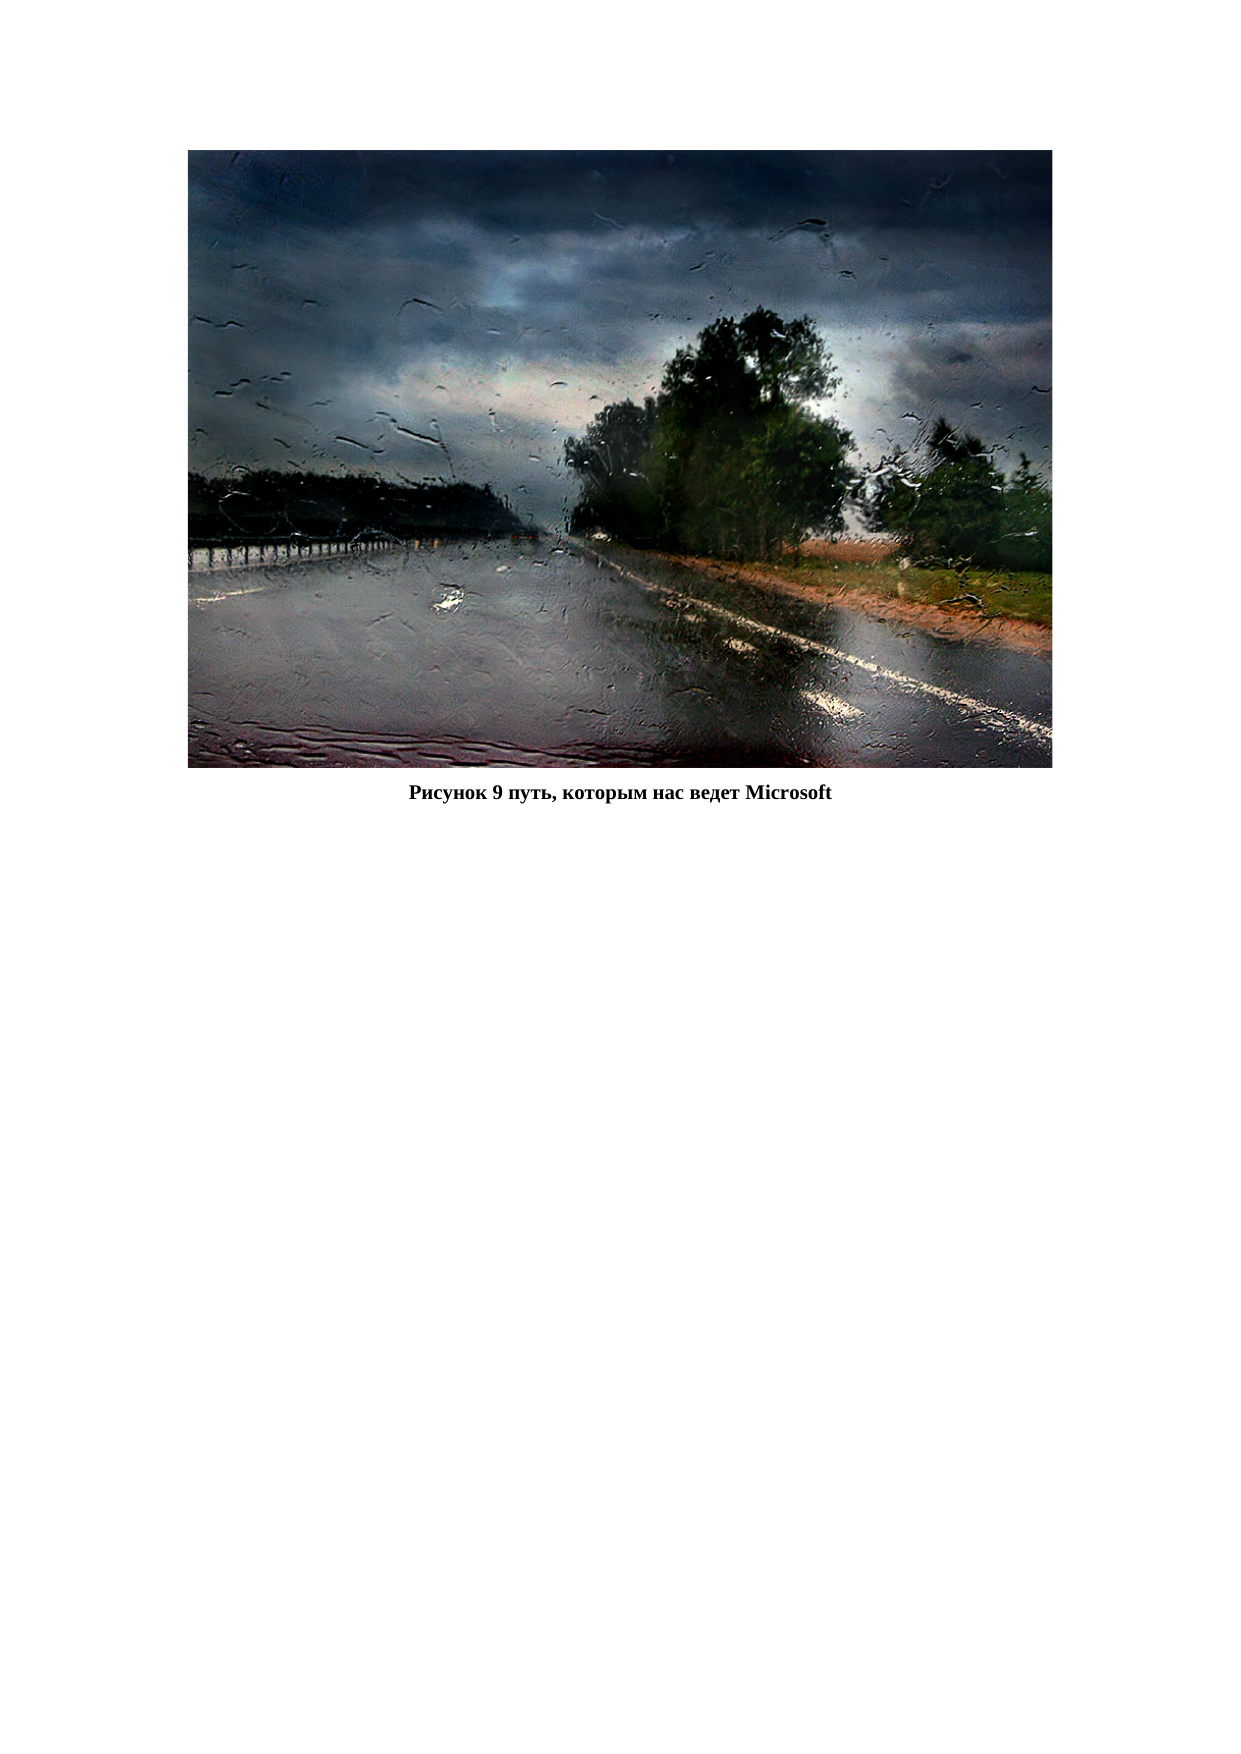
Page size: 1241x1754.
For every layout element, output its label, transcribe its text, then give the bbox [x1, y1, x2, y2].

text Рисунок 9 путь, которым нас ведет Microsoft [187, 780, 1053, 804]
picture [187, 150, 1053, 768]
